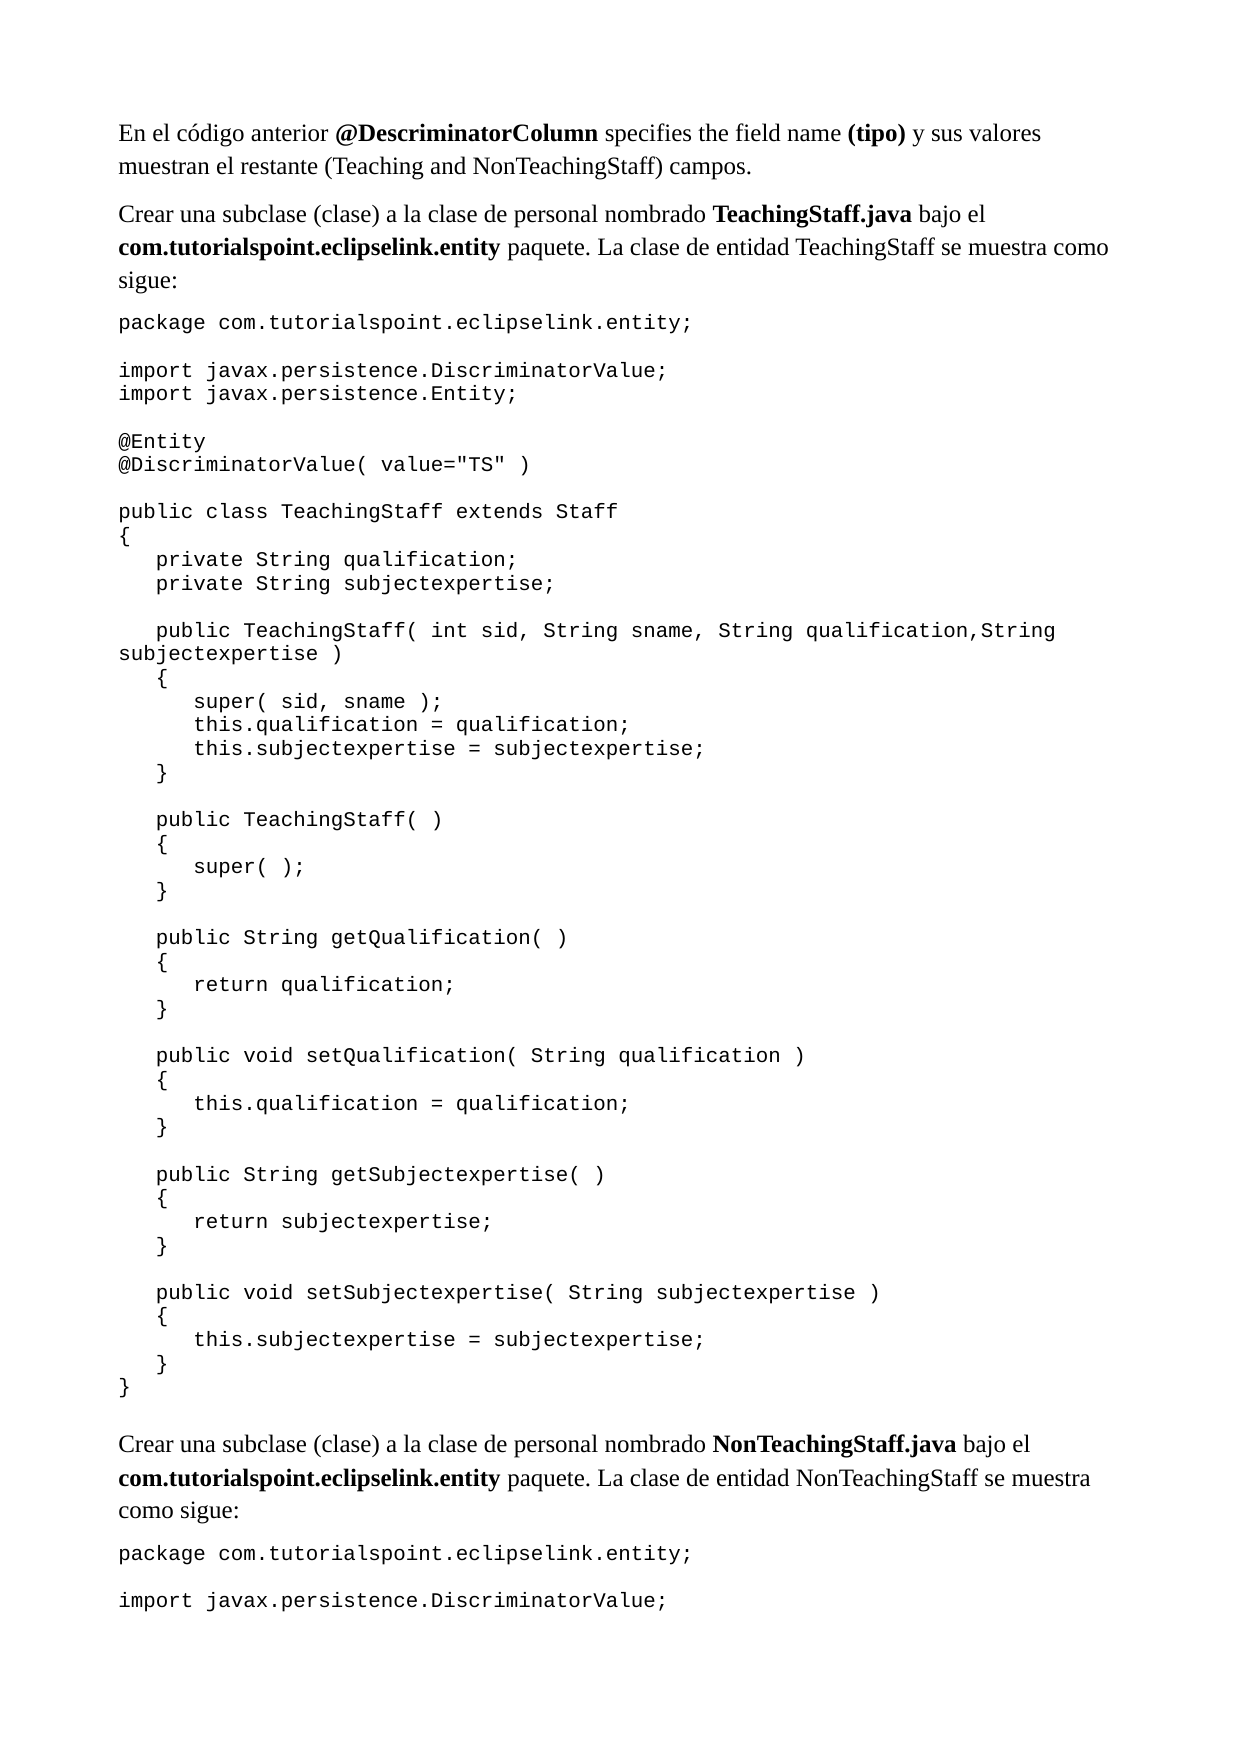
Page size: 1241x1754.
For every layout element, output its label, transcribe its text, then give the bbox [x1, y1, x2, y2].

text super( sid, sname ); [118, 691, 1122, 714]
text public TeachingStaff( ) [118, 809, 1122, 833]
text } [118, 1353, 1122, 1376]
text { [118, 525, 1122, 549]
text Crear una subclase (clase) a la clase de personal nombrado NonTeachingStaff.java bajo el com.tutorialspoint.eclipselink.entity paquete. La clase de entidad NonTeachingStaff se muestra como sigue: [118, 1429, 1122, 1524]
text import javax.persistence.DiscriminatorValue; [118, 360, 1122, 383]
text Crear una subclase (clase) a la clase de personal nombrado TeachingStaff.java bajo el com.tutorialspoint.eclipselink.entity paquete. La clase de entidad TeachingStaff se muestra como sigue: [118, 199, 1122, 293]
text public class TeachingStaff extends Staff [118, 502, 1122, 525]
text } [118, 762, 1122, 785]
text this.qualification = qualification; [118, 714, 1122, 738]
text public void setQualification( String qualification ) [118, 1045, 1122, 1069]
text package com.tutorialspoint.eclipselink.entity; [118, 312, 1122, 336]
text return subjectexpertise; [118, 1211, 1122, 1234]
text } [118, 1116, 1122, 1140]
text return qualification; [118, 974, 1122, 998]
text { [118, 667, 1122, 691]
text { [118, 833, 1122, 856]
text public void setSubjectexpertise( String subjectexpertise ) [118, 1282, 1122, 1306]
text public String getQualification( ) [118, 927, 1122, 951]
text this.qualification = qualification; [118, 1093, 1122, 1116]
text { [118, 1306, 1122, 1329]
text { [118, 951, 1122, 974]
text private String subjectexpertise; [118, 572, 1122, 596]
text { [118, 1069, 1122, 1093]
text this.subjectexpertise = subjectexpertise; [118, 738, 1122, 762]
text En el código anterior @DescriminatorColumn specifies the field name (tipo) y sus valores muestran el restante (Teaching and NonTeachingStaff) campos. [118, 118, 1122, 180]
text } [118, 998, 1122, 1022]
text } [118, 1376, 1122, 1400]
text @Entity [118, 431, 1122, 454]
text import javax.persistence.DiscriminatorValue; [118, 1591, 1122, 1614]
text package com.tutorialspoint.eclipselink.entity; [118, 1543, 1122, 1567]
text import javax.persistence.Entity; [118, 383, 1122, 407]
text public TeachingStaff( int sid, String sname, String qualification,String subjectexpertise ) [118, 620, 1122, 667]
text @DiscriminatorValue( value="TS" ) [118, 454, 1122, 478]
text private String qualification; [118, 549, 1122, 572]
text public String getSubjectexpertise( ) [118, 1164, 1122, 1187]
text super( ); [118, 856, 1122, 880]
text this.subjectexpertise = subjectexpertise; [118, 1329, 1122, 1353]
text } [118, 880, 1122, 903]
text } [118, 1234, 1122, 1258]
text { [118, 1187, 1122, 1211]
